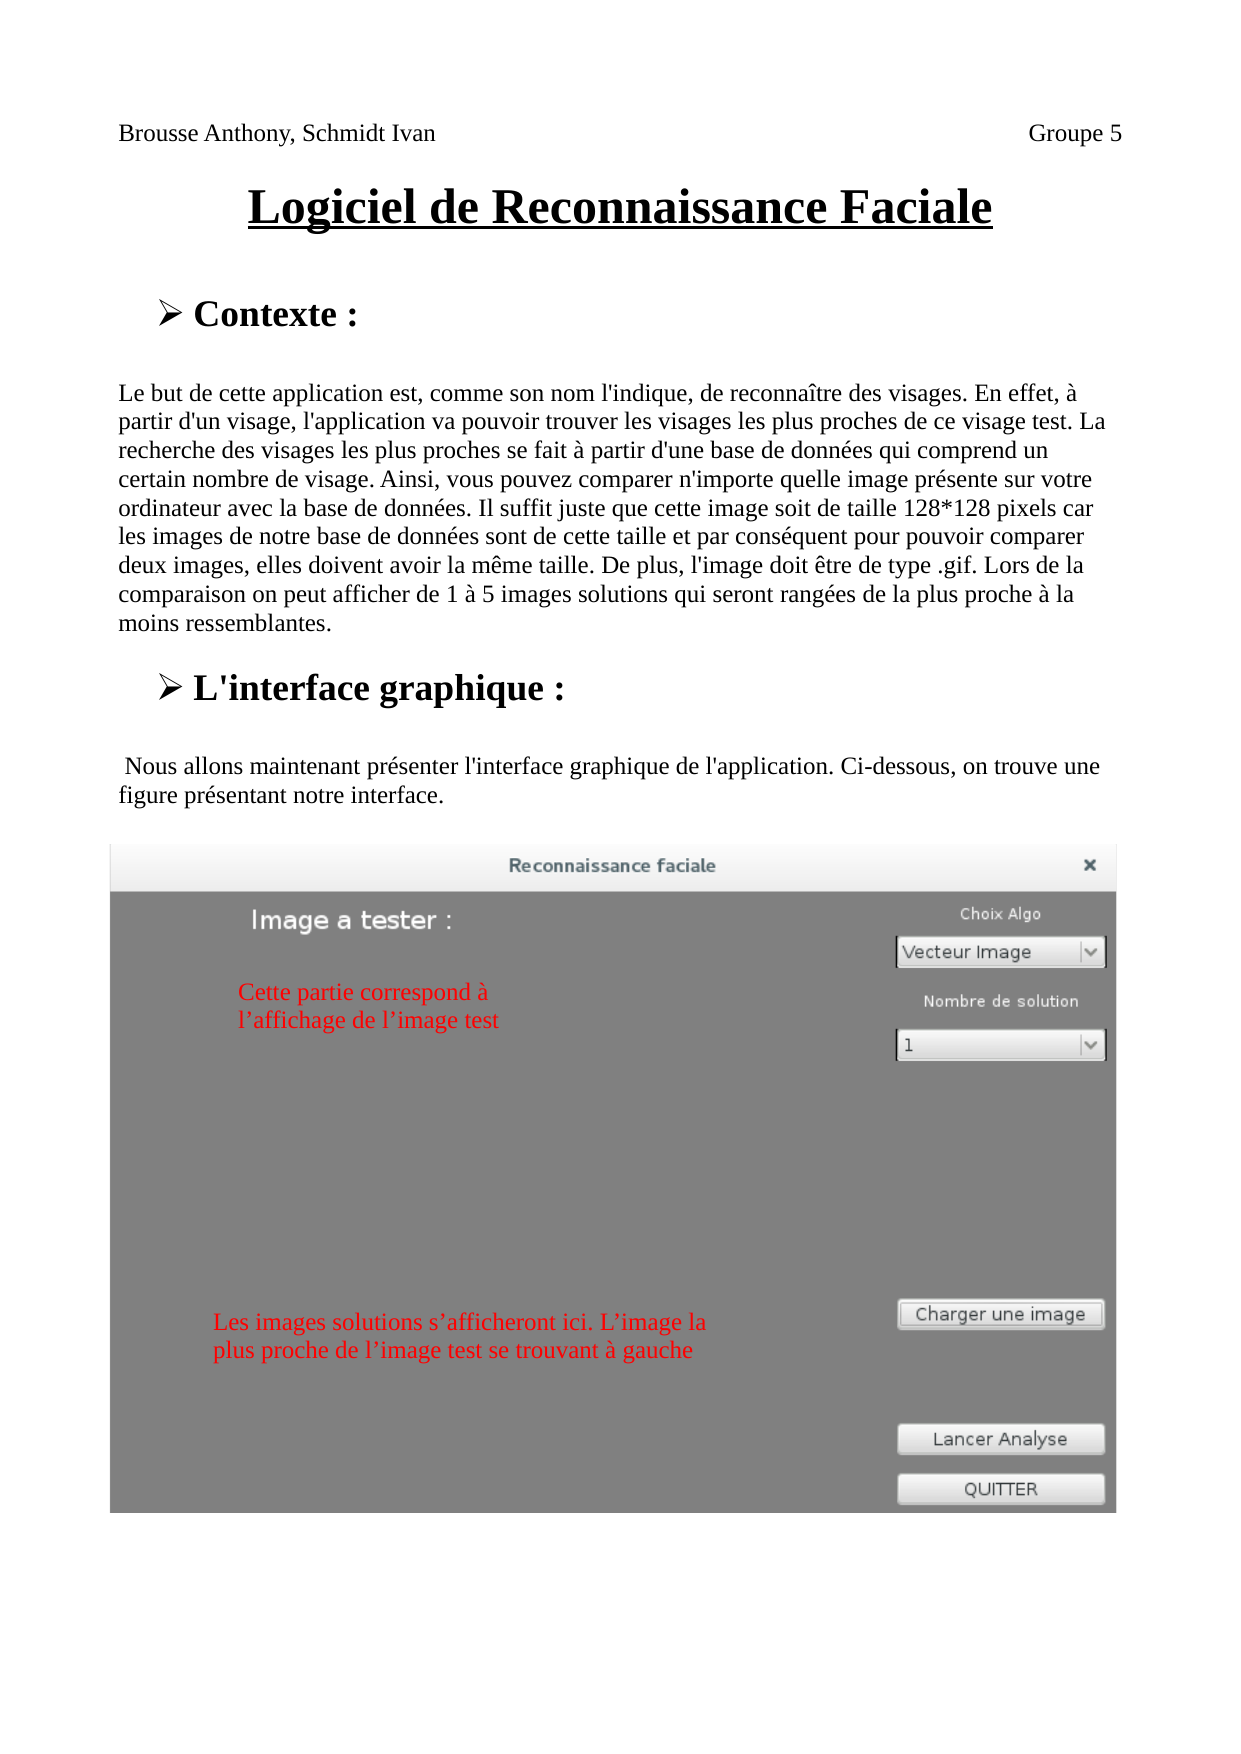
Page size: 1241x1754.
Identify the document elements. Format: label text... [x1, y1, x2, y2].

list Contexte : [156, 291, 1122, 334]
text Logiciel de Reconnaissance Faciale [118, 176, 1122, 234]
picture [271, 844, 1027, 1513]
text Le but de cette application est, comme son nom l'indique, de reconnaître des visages. En effet, à partir d'un visage, l'application va pouvoir trouver les visages les plus proches de ce visage test. La recherche des visages les plus proches se fait à partir d'une base de données qui comprend un certain nombre de visage. Ainsi, vous pouvez comparer n'importe quelle image présente sur votre ordinateur avec la base de données. Il suffit juste que cette image soit de taille 128*128 pixels car les images de notre base de données sont de cette taille et par conséquent pour pouvoir comparer deux images, elles doivent avoir la même taille. De plus, l'image doit être de type .gif. Lors de la comparaison on peut afficher de 1 à 5 images solutions qui seront rangées de la plus proche à la moins ressemblantes. [118, 378, 1122, 636]
text Nous allons maintenant présenter l'interface graphique de l'application. Ci-dessous, on trouve une figure présentant notre interface. [118, 751, 1122, 809]
list L'interface graphique : [156, 665, 1122, 708]
